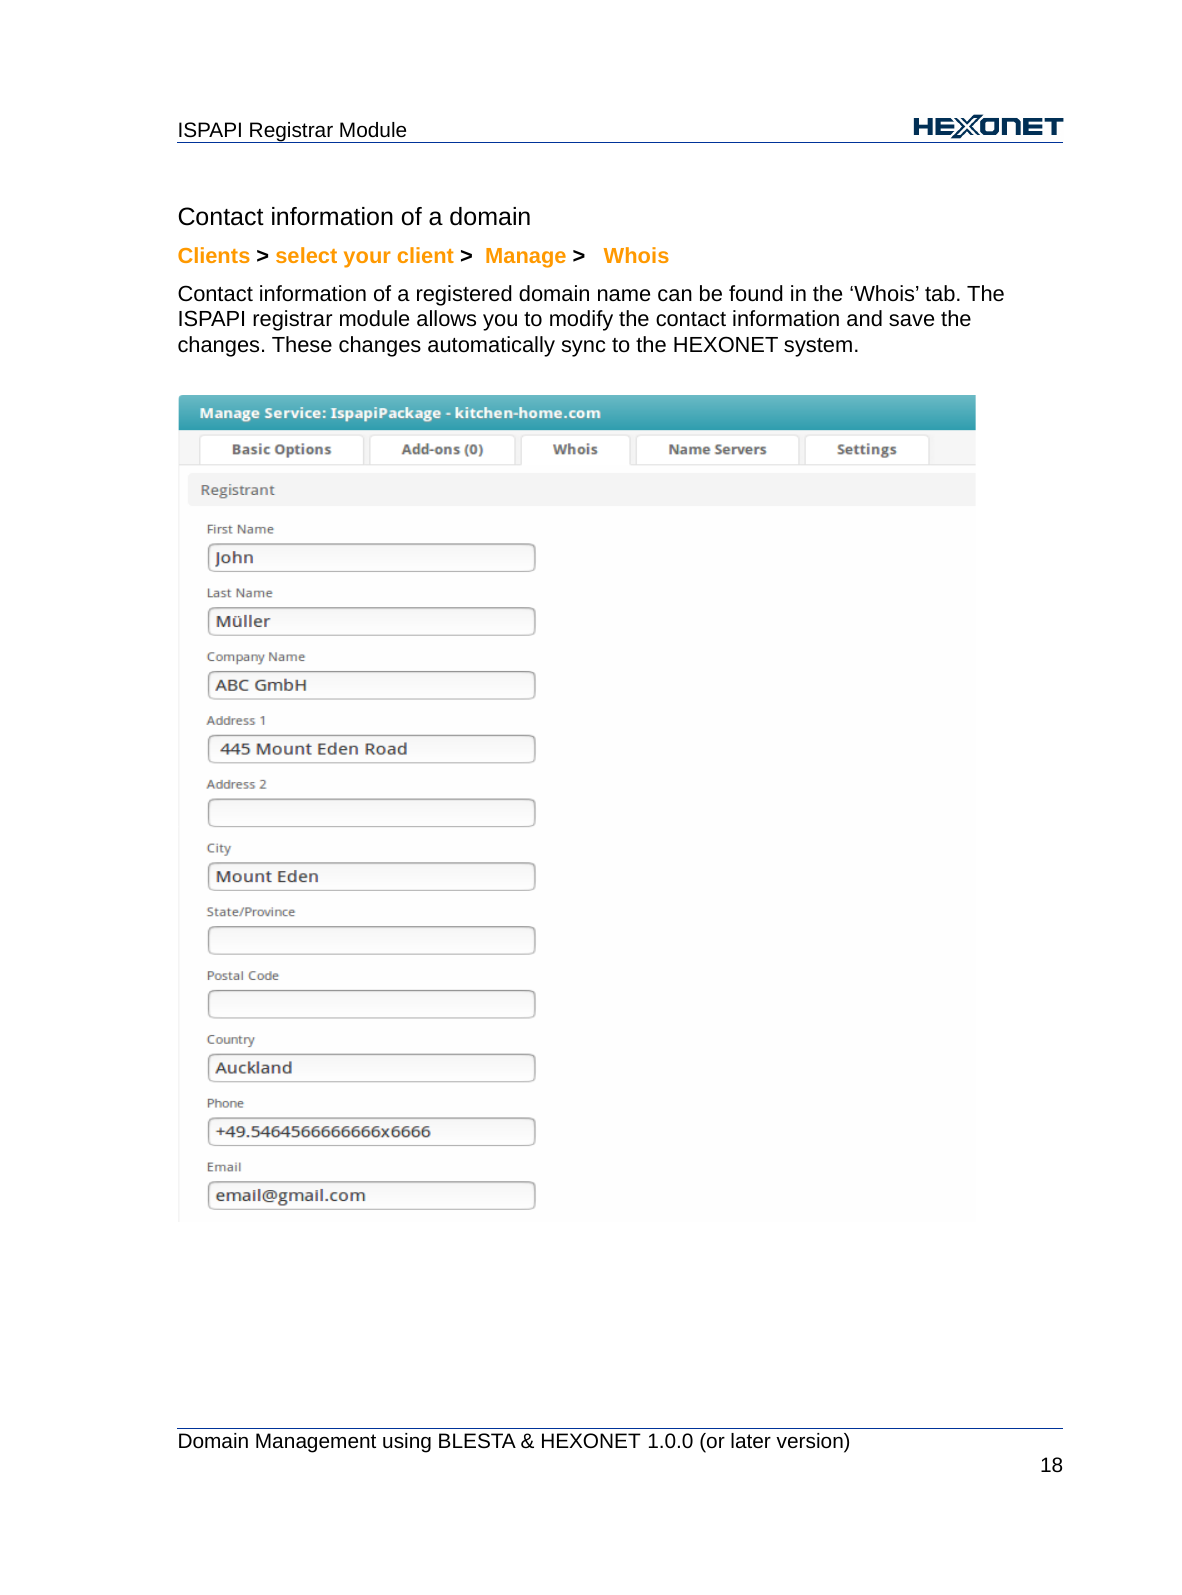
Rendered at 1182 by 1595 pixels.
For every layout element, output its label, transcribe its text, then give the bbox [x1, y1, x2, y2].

picture [912, 113, 1065, 140]
picture [178, 395, 976, 1222]
text Contact information of a registered domain name can be found in the ‘Whois’ tab. The ISPAPI registrar module allows you to modify the contact information and save the changes. These changes automatically sync to the HEXONET system. [177, 281, 1063, 357]
text Clients > select your client > Manage > Whois [177, 243, 1063, 268]
subtitle Contact information of a domain [177, 202, 1063, 231]
